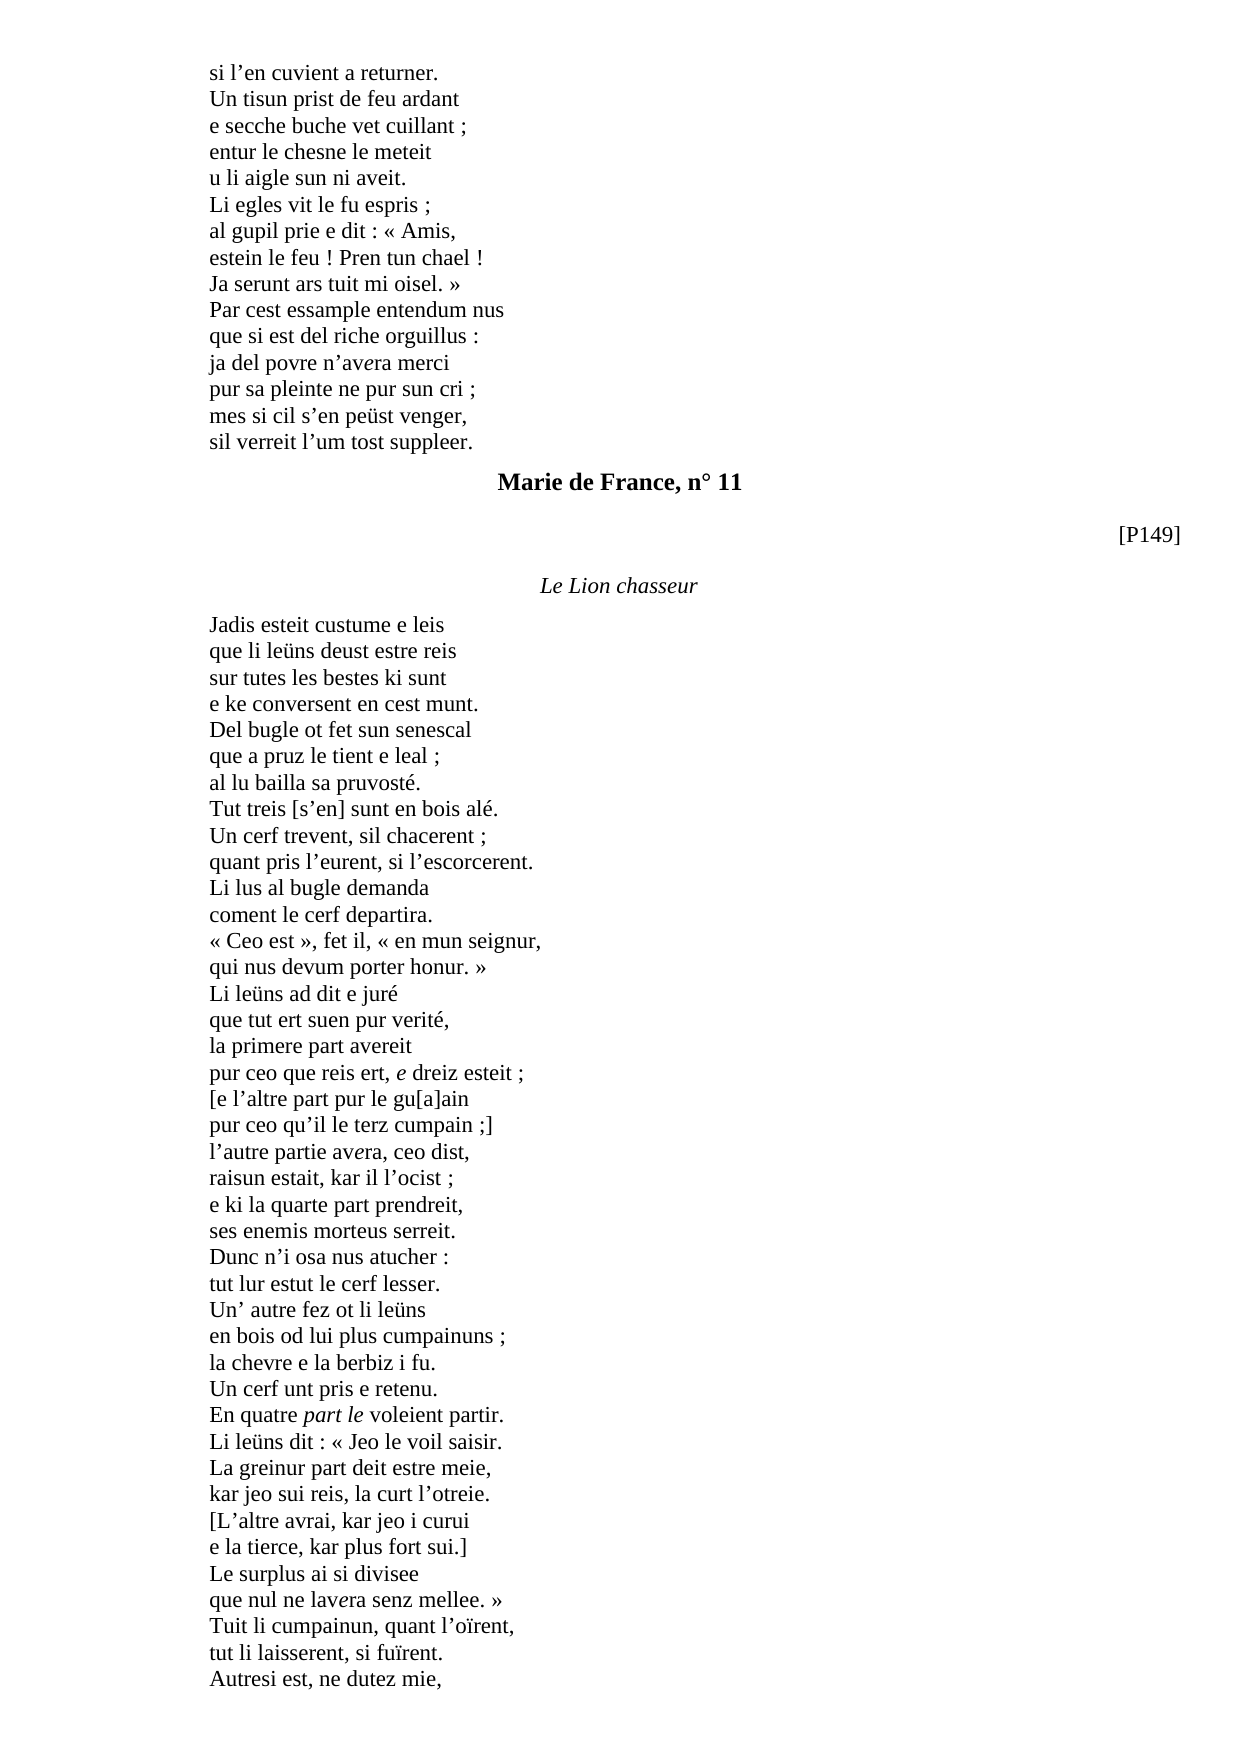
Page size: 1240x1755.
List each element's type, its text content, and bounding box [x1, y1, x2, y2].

text la chevre e la berbiz i fu. [209, 1349, 1181, 1375]
text ja del povre n’avera merci [209, 349, 1181, 375]
text Li lus al bugle demanda [209, 874, 1181, 901]
text sil verreit l’um tost suppleer. [209, 428, 1181, 454]
text La greinur part deit estre meie, [209, 1454, 1181, 1481]
text la primere part avereit [209, 1032, 1181, 1059]
text coment le cerf departira. [209, 901, 1181, 927]
text estein le feu ! Pren tun chael ! [209, 243, 1181, 270]
text que nul ne lavera senz mellee. » [209, 1586, 1181, 1612]
text quant pris l’eurent, si l’escorcerent. [209, 848, 1181, 874]
text l’autre partie avera, ceo dist, [209, 1138, 1181, 1164]
text al lu bailla sa pruvosté. [209, 769, 1181, 795]
text e la tierce, kar plus fort sui.] [209, 1533, 1181, 1559]
text pur sa pleinte ne pur sun cri ; [209, 375, 1181, 402]
text al gupil prie e dit : « Amis, [209, 217, 1181, 243]
text en bois od lui plus cumpainuns ; [209, 1322, 1181, 1349]
text En quatre part le voleient partir. [209, 1401, 1181, 1428]
text que a pruz le tient e leal ; [209, 743, 1181, 769]
text Tut treis [s’en] sunt en bois alé. [209, 795, 1181, 822]
text Autresi est, ne dutez mie, [209, 1665, 1181, 1691]
text si l’en cuvient a returner. [209, 59, 1181, 85]
text ses enemis morteus serreit. [209, 1217, 1181, 1243]
text [P149] [59, 521, 1181, 547]
text Li leüns dit : « Jeo le voil saisir. [209, 1428, 1181, 1454]
text Le surplus ai si divisee [209, 1559, 1181, 1586]
text entur le chesne le meteit [209, 138, 1181, 164]
text [L’altre avrai, kar jeo i curui [209, 1507, 1181, 1533]
text Un cerf trevent, sil chacerent ; [209, 822, 1181, 848]
text Jadis esteit custume e leis [209, 611, 1181, 637]
text Le Lion chasseur [59, 572, 1181, 598]
text Tuit li cumpainun, quant l’oïrent, [209, 1612, 1181, 1639]
text [e l’altre part pur le gu[a]ain [209, 1085, 1181, 1112]
text tut li laisserent, si fuïrent. [209, 1639, 1181, 1665]
text kar jeo sui reis, la curt l’otreie. [209, 1481, 1181, 1507]
text tut lur estut le cerf lesser. [209, 1270, 1181, 1296]
text Un cerf unt pris e retenu. [209, 1375, 1181, 1401]
text que li leüns deust estre reis [209, 637, 1181, 663]
text e ki la quarte part prendreit, [209, 1191, 1181, 1217]
text Dunc n’i osa nus atucher : [209, 1243, 1181, 1270]
text sur tutes les bestes ki sunt [209, 663, 1181, 690]
text Marie de France, n° 11 [59, 467, 1181, 496]
text que si est del riche orguillus : [209, 323, 1181, 349]
text Ja serunt ars tuit mi oisel. » [209, 270, 1181, 296]
text raisun estait, kar il l’ocist ; [209, 1164, 1181, 1191]
text mes si cil s’en peüst venger, [209, 402, 1181, 428]
text « Ceo est », fet il, « en mun seignur, [209, 927, 1181, 953]
text Li leüns ad dit e juré [209, 980, 1181, 1006]
text Un’ autre fez ot li leüns [209, 1296, 1181, 1322]
text Par cest essample entendum nus [209, 296, 1181, 323]
text Li egles vit le fu espris ; [209, 191, 1181, 217]
text e secche buche vet cuillant ; [209, 112, 1181, 138]
text pur ceo qu’il le terz cumpain ;] [209, 1112, 1181, 1138]
text u li aigle sun ni aveit. [209, 164, 1181, 191]
text e ke conversent en cest munt. [209, 690, 1181, 716]
text Un tisun prist de feu ardant [209, 85, 1181, 112]
text Del bugle ot fet sun senescal [209, 716, 1181, 743]
text que tut ert suen pur verité, [209, 1006, 1181, 1032]
text qui nus devum porter honur. » [209, 953, 1181, 980]
text pur ceo que reis ert, e dreiz esteit ; [209, 1059, 1181, 1085]
